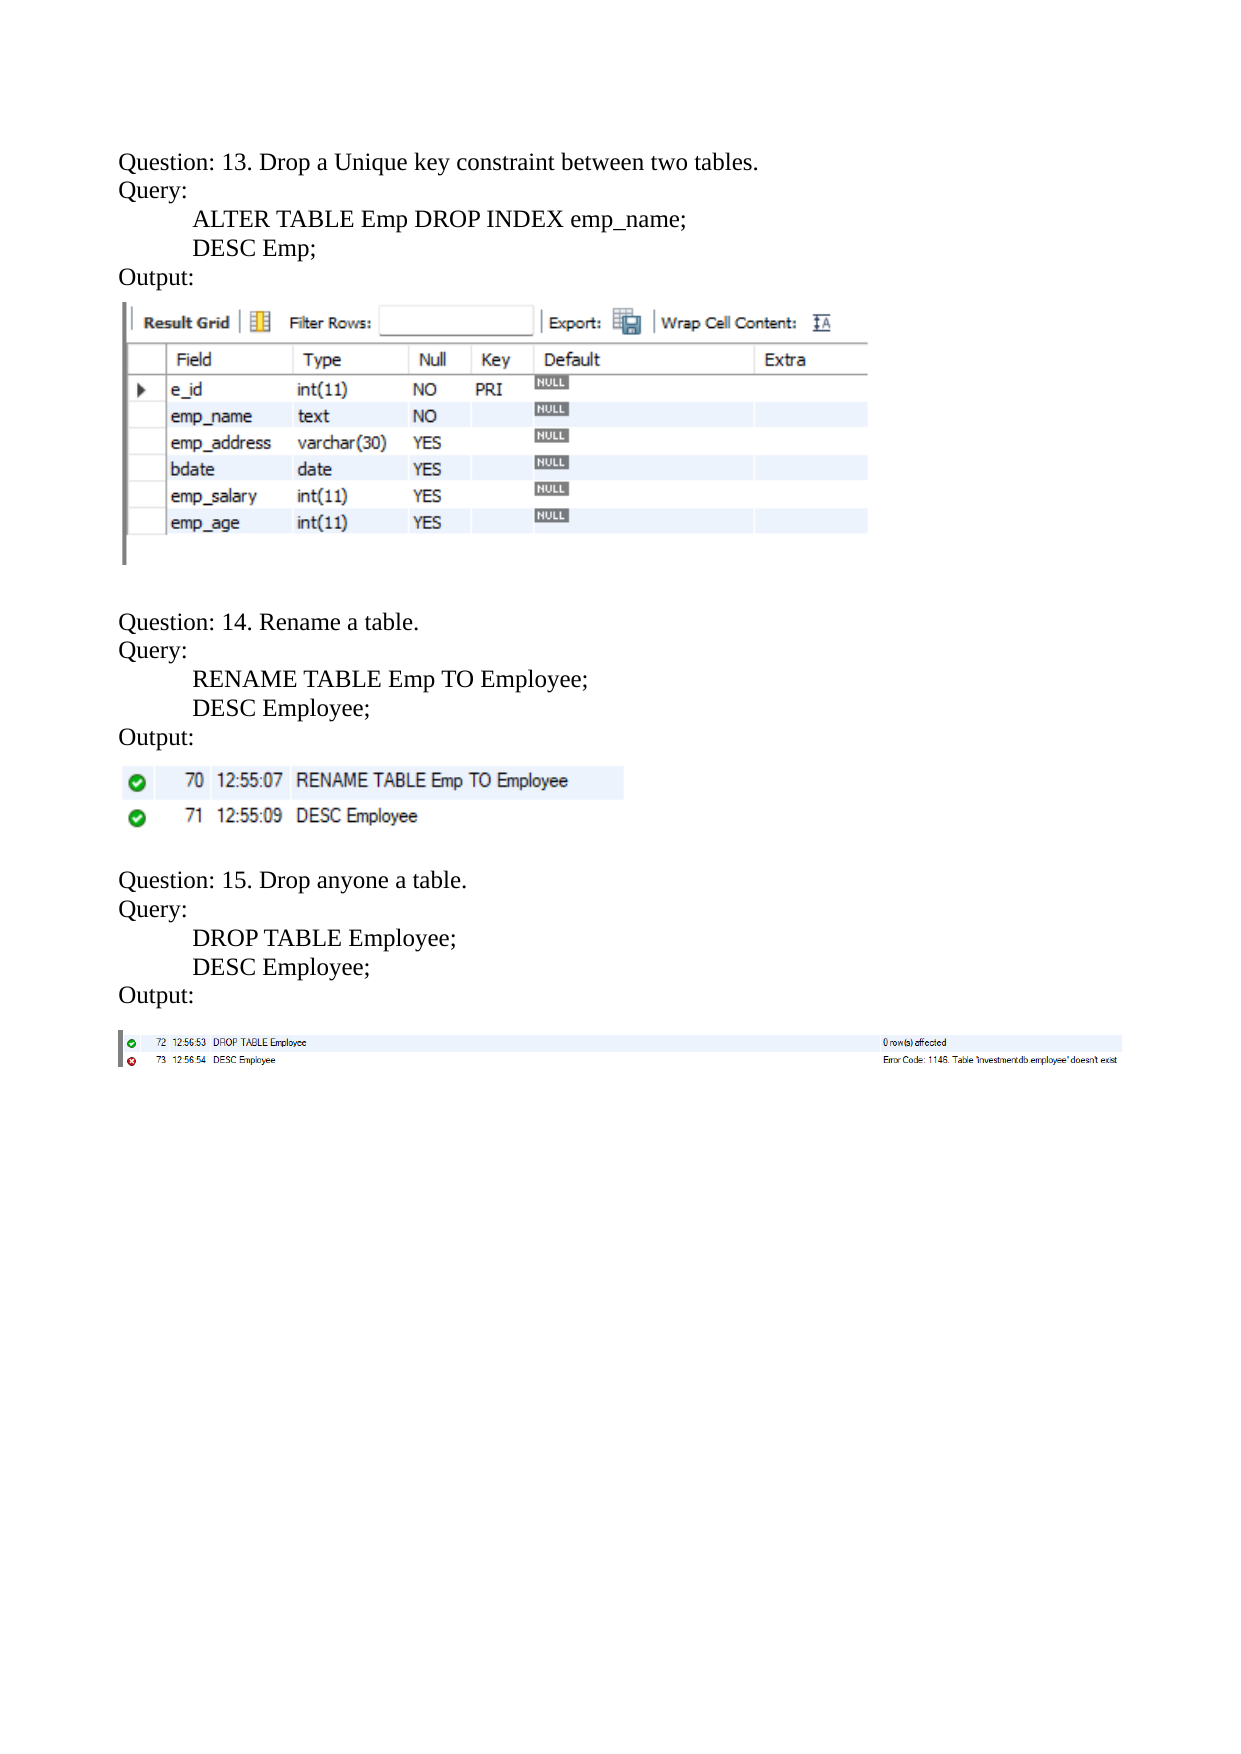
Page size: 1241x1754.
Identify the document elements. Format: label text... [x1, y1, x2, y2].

text Question: 14. Rename a table. [118, 607, 1122, 636]
picture [122, 302, 868, 565]
picture [118, 1030, 1123, 1067]
text DROP TABLE Employee; DESC Employee; [118, 923, 1122, 981]
text ALTER TABLE Emp DROP INDEX emp_name; DESC Emp; [118, 204, 1122, 262]
text Output: [118, 722, 1122, 751]
text Query: [118, 636, 1122, 664]
text Output: [118, 981, 1122, 1030]
text Output: [118, 262, 1122, 291]
text Query: [118, 176, 1122, 204]
text [118, 1067, 1122, 1096]
text Question: 15. Drop anyone a table. [118, 866, 1122, 894]
text Question: 13. Drop a Unique key constraint between two tables. [118, 147, 1122, 176]
picture [122, 761, 624, 829]
text RENAME TABLE Emp TO Employee; DESC Employee; [118, 664, 1122, 722]
text Query: [118, 894, 1122, 923]
